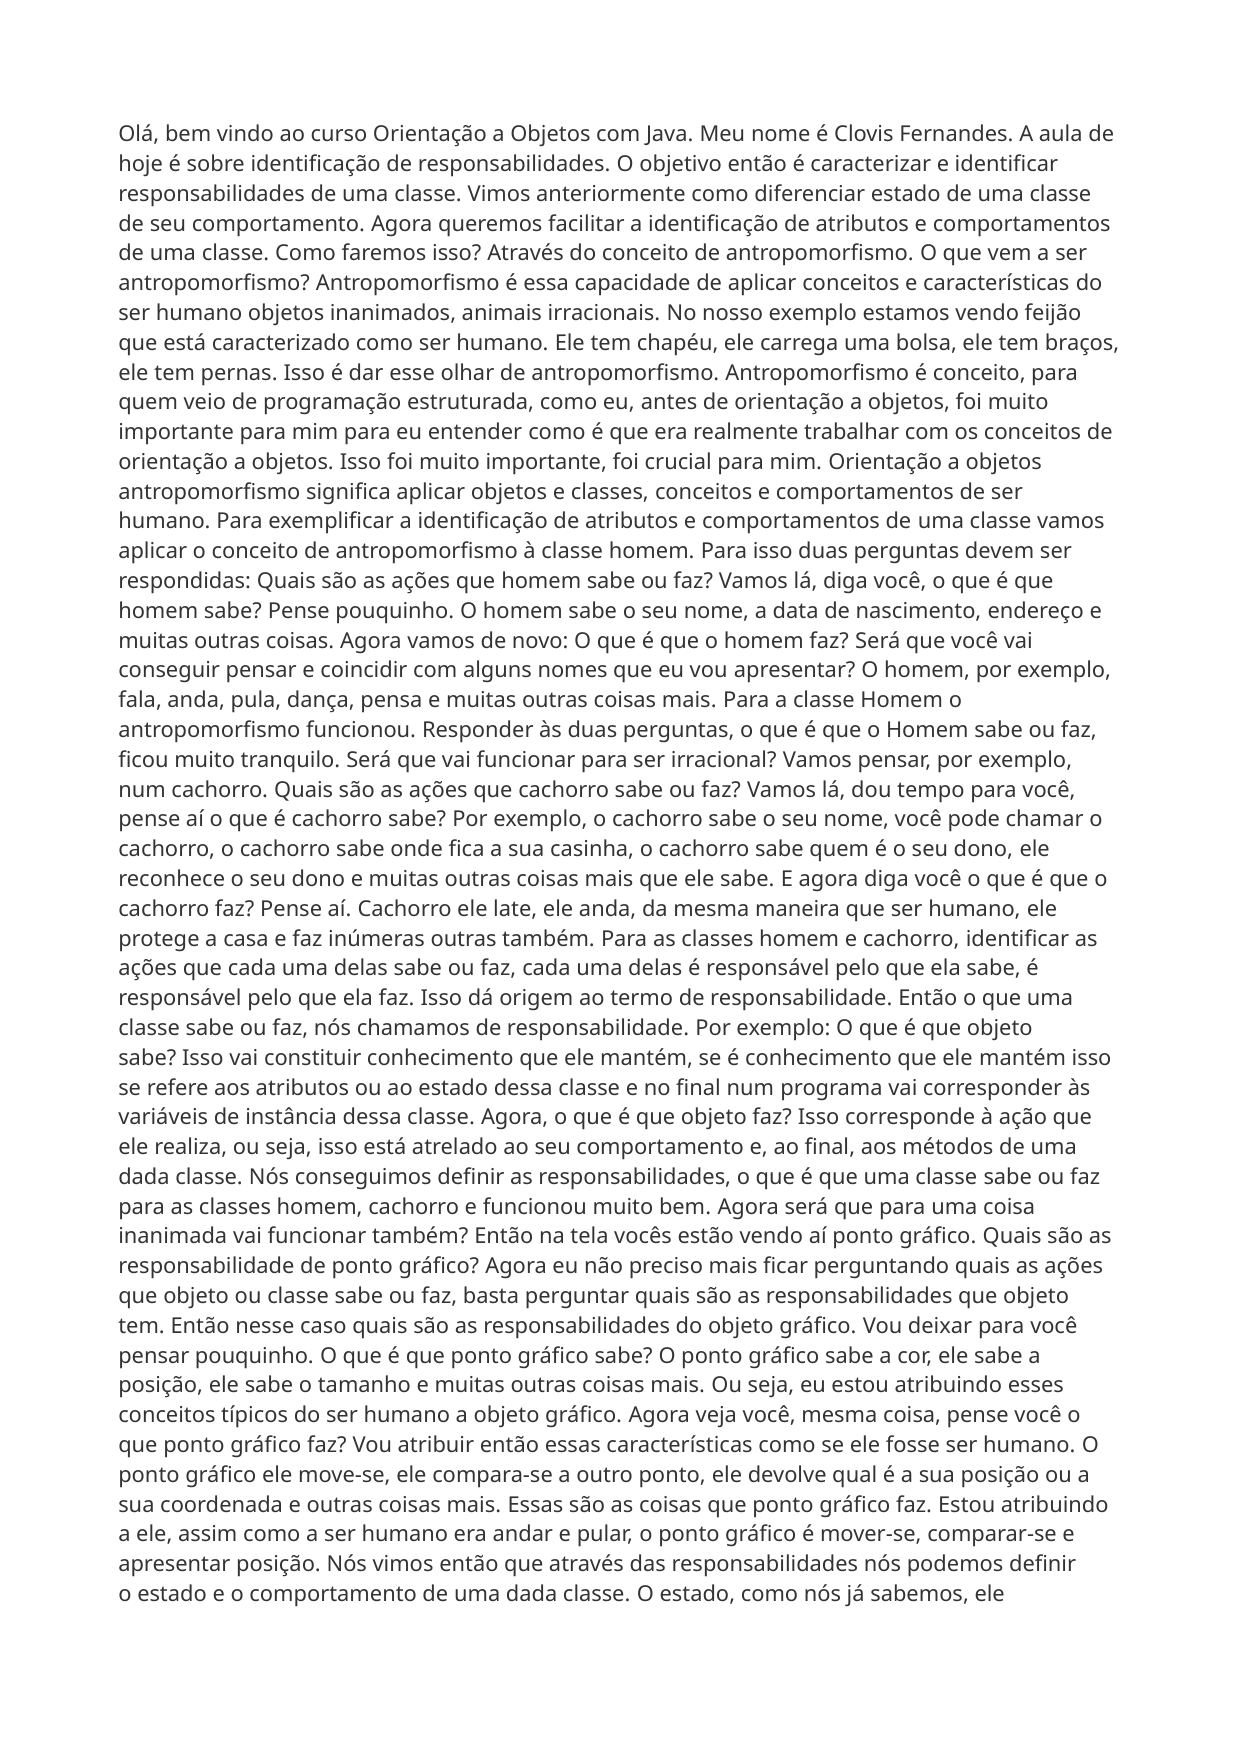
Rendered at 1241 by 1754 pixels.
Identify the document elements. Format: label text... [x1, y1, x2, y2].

text Olá, bem vindo ao curso Orientação a Objetos com Java. Meu nome é Clovis Fernandes. A aula de hoje é sobre identificação de responsabilidades. O objetivo então é caracterizar e identificar responsabilidades de uma classe. Vimos anteriormente como diferenciar estado de uma classe de seu comportamento. Agora queremos facilitar a identificação de atributos e comportamentos de uma classe. Como faremos isso? Através do conceito de antropomorfismo. O que vem a ser antropomorfismo? Antropomorfismo é essa capacidade de aplicar conceitos e características do ser humano objetos inanimados, animais irracionais. No nosso exemplo estamos vendo feijão que está caracterizado como ser humano. Ele tem chapéu, ele carrega uma bolsa, ele tem braços, ele tem pernas. Isso é dar esse olhar de antropomorfismo. Antropomorfismo é conceito, para quem veio de programação estruturada, como eu, antes de orientação a objetos, foi muito importante para mim para eu entender como é que era realmente trabalhar com os conceitos de orientação a objetos. Isso foi muito importante, foi crucial para mim. Orientação a objetos antropomorfismo significa aplicar objetos e classes, conceitos e comportamentos de ser humano. Para exemplificar a identificação de atributos e comportamentos de uma classe vamos aplicar o conceito de antropomorfismo à classe homem. Para isso duas perguntas devem ser respondidas: Quais são as ações que homem sabe ou faz? Vamos lá, diga você, o que é que homem sabe? Pense pouquinho. O homem sabe o seu nome, a data de nascimento, endereço e muitas outras coisas. Agora vamos de novo: O que é que o homem faz? Será que você vai conseguir pensar e coincidir com alguns nomes que eu vou apresentar? O homem, por exemplo, fala, anda, pula, dança, pensa e muitas outras coisas mais. Para a classe Homem o antropomorfismo funcionou. Responder às duas perguntas, o que é que o Homem sabe ou faz, ficou muito tranquilo. Será que vai funcionar para ser irracional? Vamos pensar, por exemplo, num cachorro. Quais são as ações que cachorro sabe ou faz? Vamos lá, dou tempo para você, pense aí o que é cachorro sabe? Por exemplo, o cachorro sabe o seu nome, você pode chamar o cachorro, o cachorro sabe onde fica a sua casinha, o cachorro sabe quem é o seu dono, ele reconhece o seu dono e muitas outras coisas mais que ele sabe. E agora diga você o que é que o cachorro faz? Pense aí. Cachorro ele late, ele anda, da mesma maneira que ser humano, ele protege a casa e faz inúmeras outras também. Para as classes homem e cachorro, identificar as ações que cada uma delas sabe ou faz, cada uma delas é responsável pelo que ela sabe, é responsável pelo que ela faz. Isso dá origem ao termo de responsabilidade. Então o que uma classe sabe ou faz, nós chamamos de responsabilidade. Por exemplo: O que é que objeto sabe? Isso vai constituir conhecimento que ele mantém, se é conhecimento que ele mantém isso se refere aos atributos ou ao estado dessa classe e no final num programa vai corresponder às variáveis de instância dessa classe. Agora, o que é que objeto faz? Isso corresponde à ação que ele realiza, ou seja, isso está atrelado ao seu comportamento e, ao final, aos métodos de uma dada classe. Nós conseguimos definir as responsabilidades, o que é que uma classe sabe ou faz para as classes homem, cachorro e funcionou muito bem. Agora será que para uma coisa inanimada vai funcionar também? Então na tela vocês estão vendo aí ponto gráfico. Quais são as responsabilidade de ponto gráfico? Agora eu não preciso mais ficar perguntando quais as ações que objeto ou classe sabe ou faz, basta perguntar quais são as responsabilidades que objeto tem. Então nesse caso quais são as responsabilidades do objeto gráfico. Vou deixar para você pensar pouquinho. O que é que ponto gráfico sabe? O ponto gráfico sabe a cor, ele sabe a posição, ele sabe o tamanho e muitas outras coisas mais. Ou seja, eu estou atribuindo esses conceitos típicos do ser humano a objeto gráfico. Agora veja você, mesma coisa, pense você o que ponto gráfico faz? Vou atribuir então essas características como se ele fosse ser humano. O ponto gráfico ele move-se, ele compara-se a outro ponto, ele devolve qual é a sua posição ou a sua coordenada e outras coisas mais. Essas são as coisas que ponto gráfico faz. Estou atribuindo a ele, assim como a ser humano era andar e pular, o ponto gráfico é mover-se, comparar-se e apresentar posição. Nós vimos então que através das responsabilidades nós podemos definir o estado e o comportamento de uma dada classe. O estado, como nós já sabemos, ele [118, 118, 1122, 1608]
